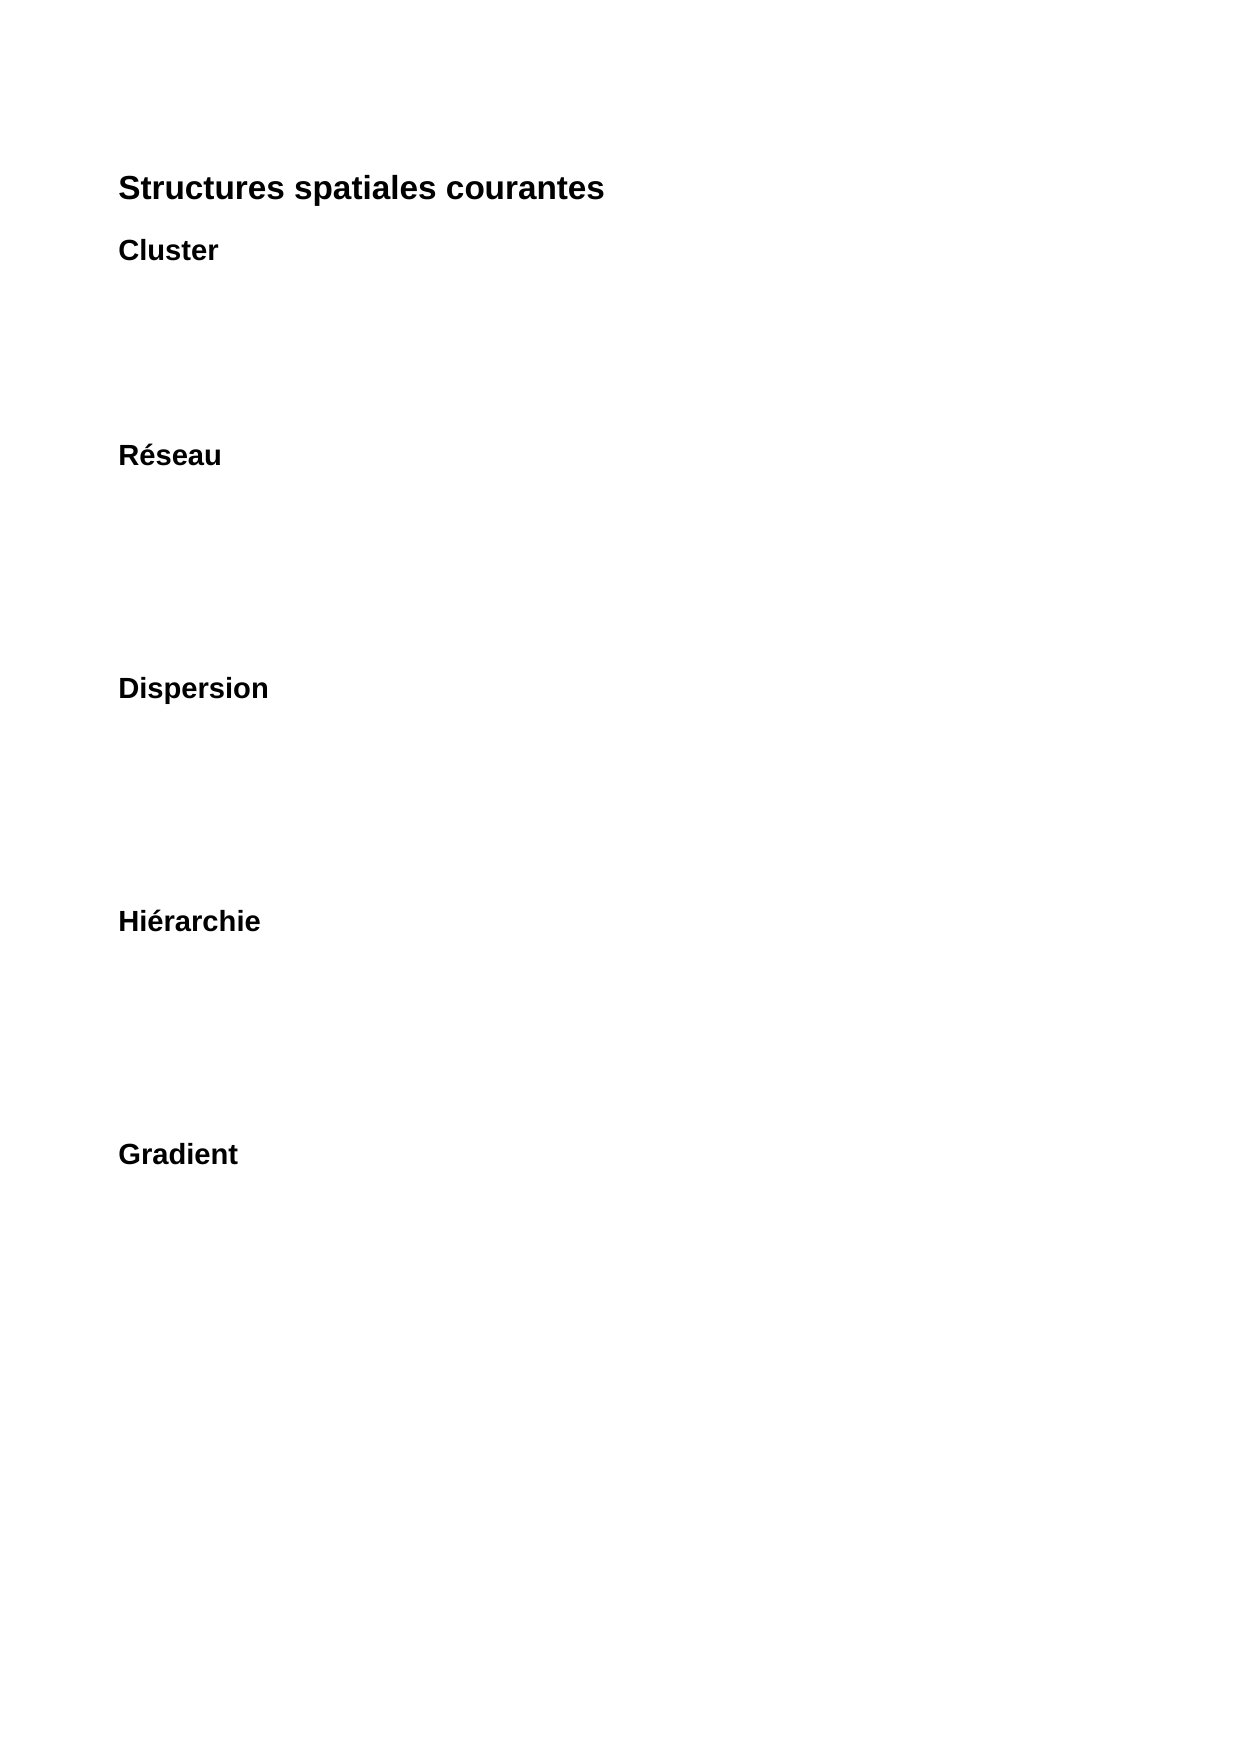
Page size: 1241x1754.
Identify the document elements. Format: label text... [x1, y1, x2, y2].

subtitle Hiérarchie [118, 904, 1122, 937]
subtitle Gradient [118, 1137, 1122, 1171]
subtitle Structures spatiales courantes [118, 168, 1122, 206]
subtitle Dispersion [118, 671, 1122, 704]
subtitle Cluster [118, 233, 1122, 267]
subtitle Réseau [118, 438, 1122, 471]
